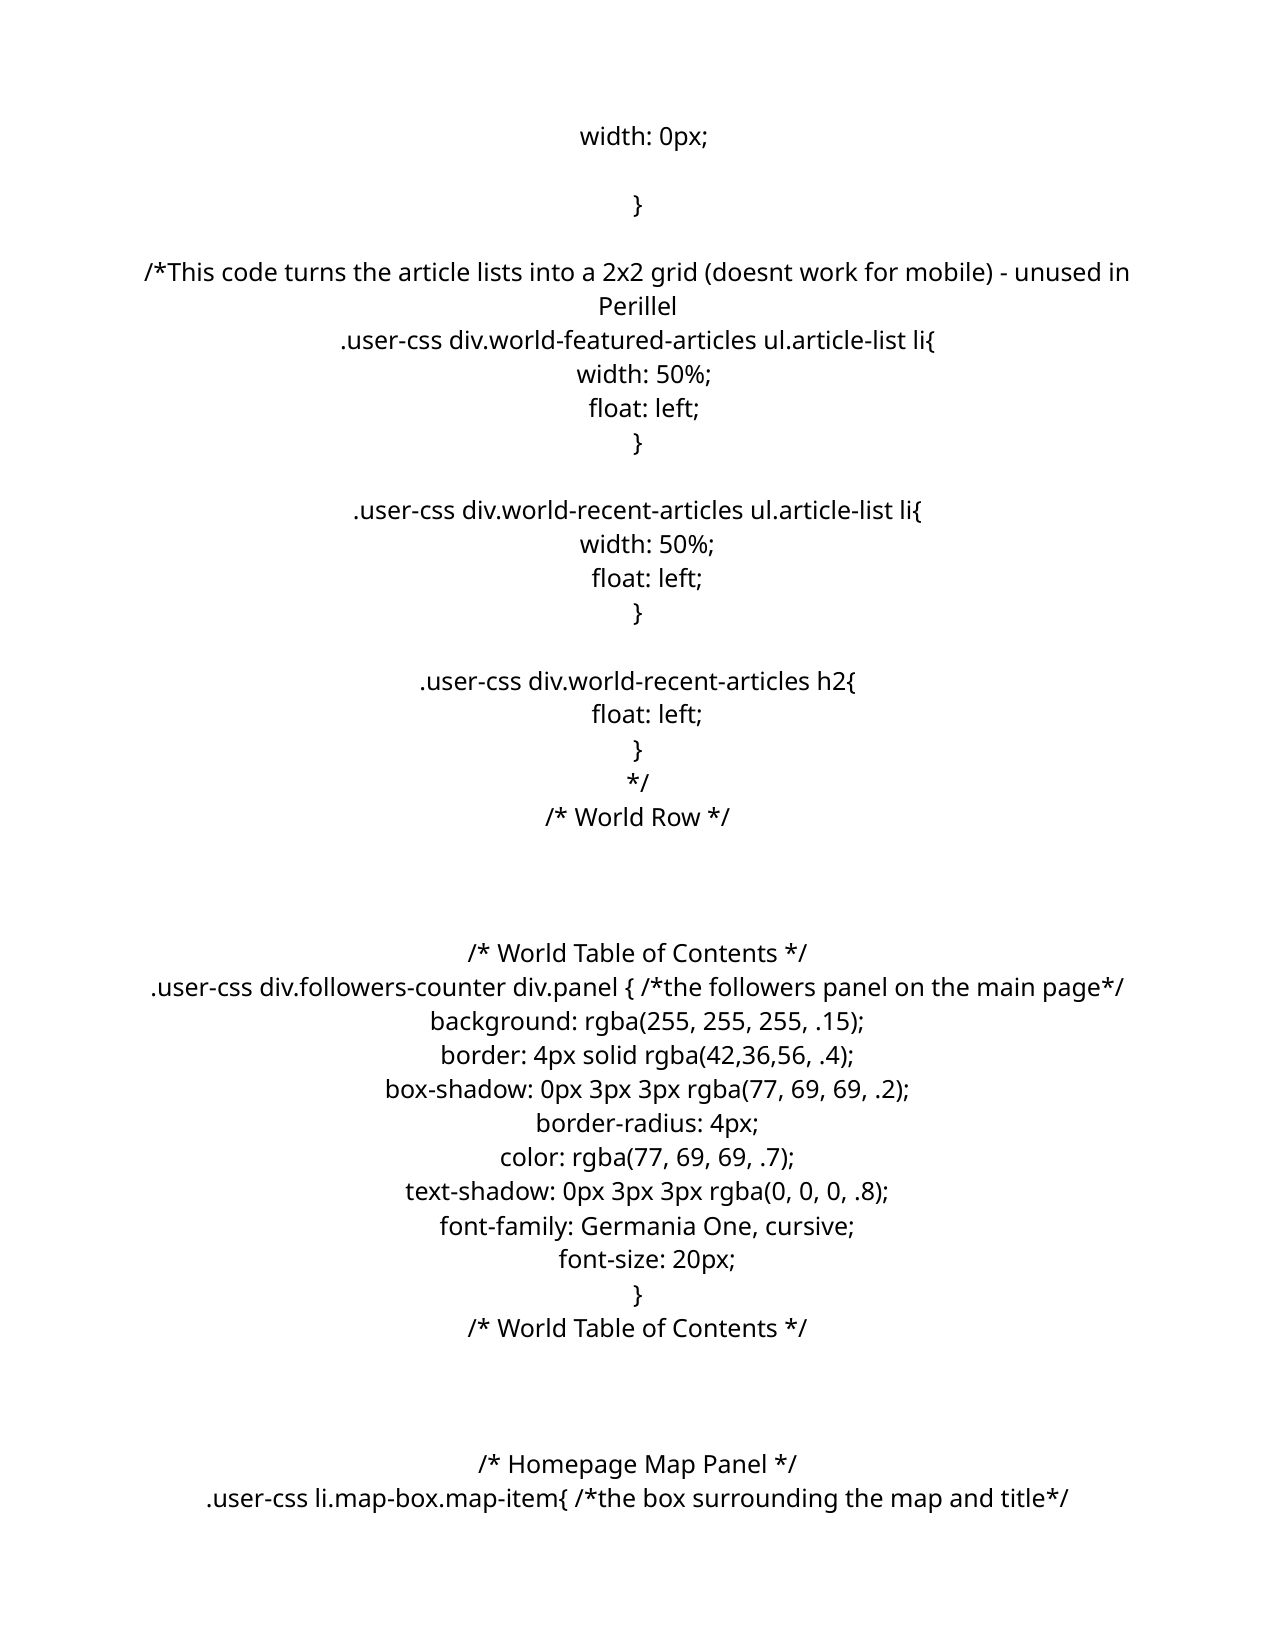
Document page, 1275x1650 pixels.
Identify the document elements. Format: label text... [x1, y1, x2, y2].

text /* Homepage Map Panel */ [118, 1447, 1157, 1481]
text */ [118, 765, 1157, 799]
text float: left; [118, 561, 1157, 595]
text .user-css div.world-recent-articles h2{ [118, 663, 1157, 697]
text } [118, 1276, 1157, 1310]
text float: left; [118, 697, 1157, 731]
text } [118, 425, 1157, 459]
text float: left; [118, 391, 1157, 425]
text .user-css div.world-recent-articles ul.article-list li{ [118, 493, 1157, 527]
text .user-css div.followers-counter div.panel { /*the followers panel on the main page*/ [118, 970, 1157, 1004]
text color: rgba(77, 69, 69, .7); [118, 1140, 1157, 1174]
text width: 0px; [118, 118, 1157, 152]
text box-shadow: 0px 3px 3px rgba(77, 69, 69, .2); [118, 1072, 1157, 1106]
text width: 50%; [118, 527, 1157, 561]
text width: 50%; [118, 357, 1157, 391]
text /* World Row */ [118, 799, 1157, 833]
text /* World Table of Contents */ [118, 936, 1157, 970]
text } [118, 595, 1157, 629]
text font-family: Germania One, cursive; [118, 1208, 1157, 1242]
text border: 4px solid rgba(42,36,56, .4); [118, 1038, 1157, 1072]
text background: rgba(255, 255, 255, .15); [118, 1004, 1157, 1038]
text } [118, 731, 1157, 765]
text /*This code turns the article lists into a 2x2 grid (doesnt work for mobile) - unused in Perillel [118, 254, 1157, 322]
text font-size: 20px; [118, 1242, 1157, 1276]
text .user-css li.map-box.map-item{ /*the box surrounding the map and title*/ [118, 1481, 1157, 1515]
text text-shadow: 0px 3px 3px rgba(0, 0, 0, .8); [118, 1174, 1157, 1208]
text } [118, 186, 1157, 220]
text .user-css div.world-featured-articles ul.article-list li{ [118, 322, 1157, 357]
text /* World Table of Contents */ [118, 1310, 1157, 1344]
text border-radius: 4px; [118, 1106, 1157, 1140]
